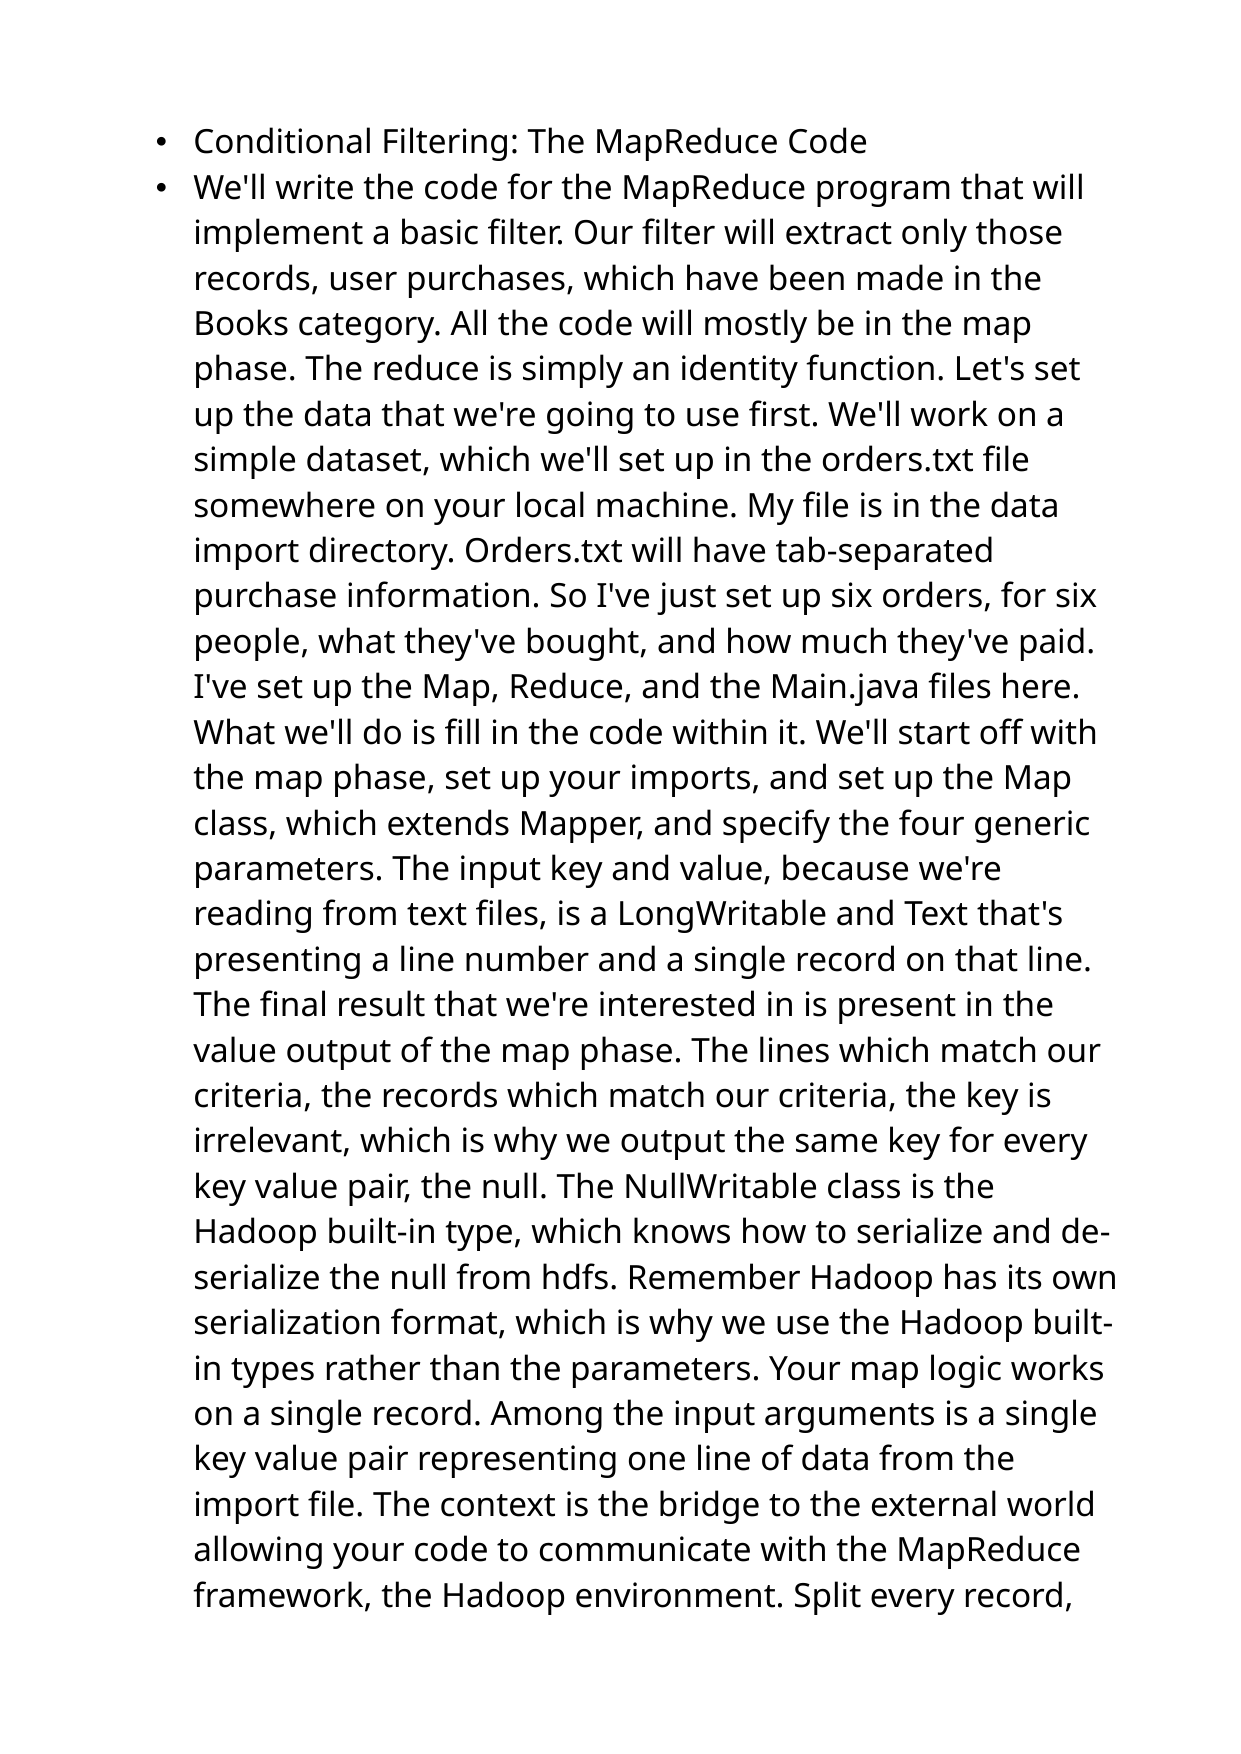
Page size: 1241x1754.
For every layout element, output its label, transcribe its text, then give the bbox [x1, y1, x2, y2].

list We'll write the code for the MapReduce program that will implement a basic filter. Our filter will extract only those records, user purchases, which have been made in the Books category. All the code will mostly be in the map phase. The reduce is simply an identity function. Let's set up the data that we're going to use first. We'll work on a simple dataset, which we'll set up in the orders.txt file somewhere on your local machine. My file is in the data import directory. Orders.txt will have tab-separated purchase information. So I've just set up six orders, for six people, what they've bought, and how much they've paid. I've set up the Map, Reduce, and the Main.java files here. What we'll do is fill in the code within it. We'll start off with the map phase, set up your imports, and set up the Map class, which extends Mapper, and specify the four generic parameters. The input key and value, because we're reading from text files, is a LongWritable and Text that's presenting a line number and a single record on that line. The final result that we're interested in is present in the value output of the map phase. The lines which match our criteria, the records which match our criteria, the key is irrelevant, which is why we output the same key for every key value pair, the null. The NullWritable class is the Hadoop built-in type, which knows how to serialize and de-serialize the null from hdfs. Remember Hadoop has its own serialization format, which is why we use the Hadoop built-in types rather than the parameters. Your map logic works on a single record. Among the input arguments is a single key value pair representing one line of data from the import file. The context is the bridge to the external world allowing your code to communicate with the MapReduce framework, the Hadoop environment. Split every record, [156, 163, 1122, 1617]
list Conditional Filtering: The MapReduce Code [156, 118, 1122, 163]
